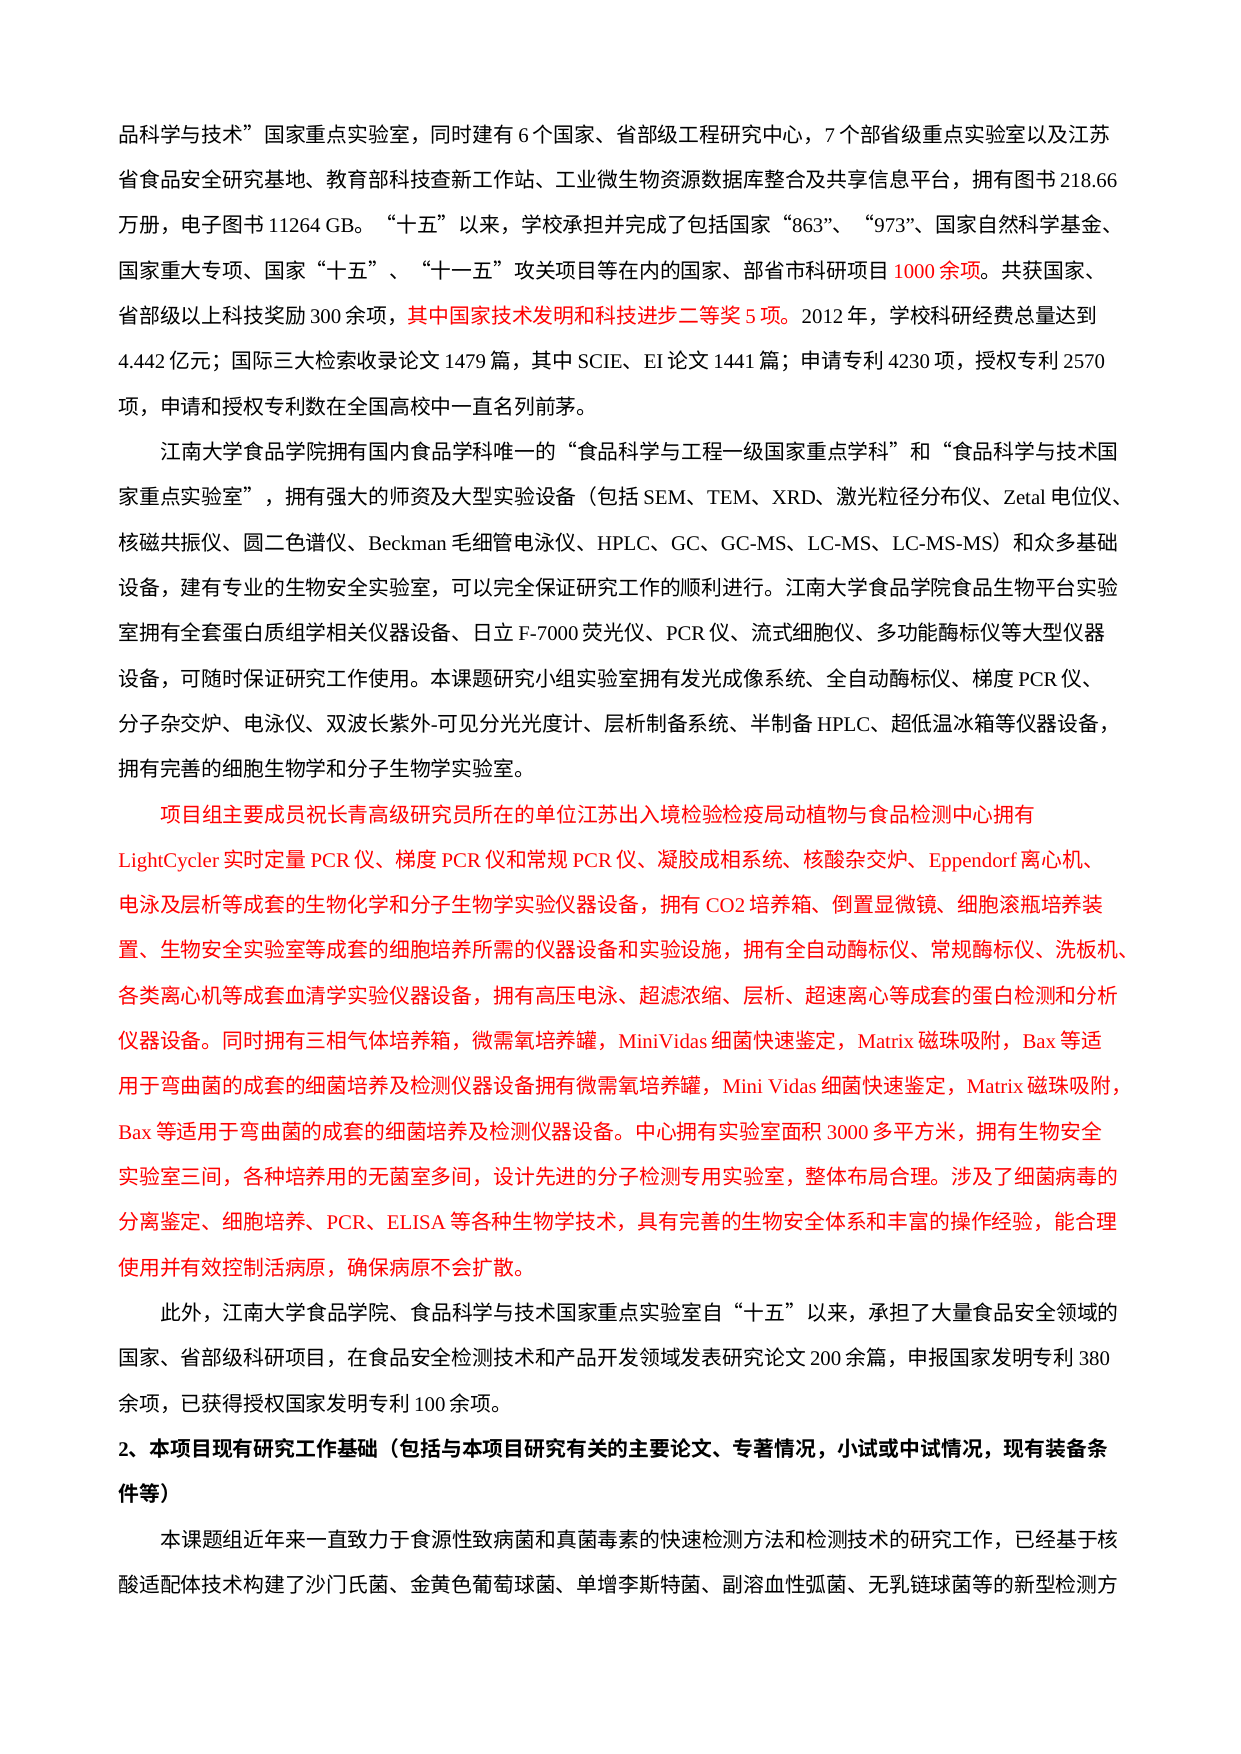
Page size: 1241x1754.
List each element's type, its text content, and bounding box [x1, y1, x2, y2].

text 品科学与技术”国家重点实验室，同时建有6个国家、省部级工程研究中心，7个部省级重点实验室以及江苏省食品安全研究基地、教育部科技查新工作站、工业微生物资源数据库整合及共享信息平台，拥有图书218.66万册，电子图书11264 GB。“十五”以来，学校承担并完成了包括国家“863”、“973”、国家自然科学基金、国家重大专项、国家“十五”、“十一五”攻关项目等在内的国家、部省市科研项目1000余项。共获国家、省部级以上科技奖励300余项，其中国家技术发明和科技进步二等奖5项。2012年，学校科研经费总量达到 4.442亿元；国际三大检索收录论文1479篇，其中SCIE、EI论文1441篇；申请专利4230项，授权专利2570项，申请和授权专利数在全国高校中一直名列前茅。 [118, 118, 1122, 420]
text 本课题组近年来一直致力于食源性致病菌和真菌毒素的快速检测方法和检测技术的研究工作，已经基于核酸适配体技术构建了沙门氏菌、金黄色葡萄球菌、单增李斯特菌、副溶血性弧菌、无乳链球菌等的新型检测方 [118, 1523, 1122, 1598]
text 2、本项目现有研究工作基础（包括与本项目研究有关的主要论文、专著情况，小试或中试情况，现有装备条件等） [118, 1432, 1122, 1508]
text 项目组主要成员祝长青高级研究员所在的单位江苏出入境检验检疫局动植物与食品检测中心拥有LightCycler实时定量PCR仪、梯度PCR仪和常规PCR仪、凝胶成相系统、核酸杂交炉、Eppendorf离心机、电泳及层析等成套的生物化学和分子生物学实验仪器设备，拥有CO2培养箱、倒置显微镜、细胞滚瓶培养装置、生物安全实验室等成套的细胞培养所需的仪器设备和实验设施，拥有全自动酶标仪、常规酶标仪、洗板机、各类离心机等成套血清学实验仪器设备，拥有高压电泳、超滤浓缩、层析、超速离心等成套的蛋白检测和分析仪器设备。同时拥有三相气体培养箱，微需氧培养罐，MiniVidas细菌快速鉴定，Matrix磁珠吸附，Bax等适用于弯曲菌的成套的细菌培养及检测仪器设备拥有微需氧培养罐，Mini Vidas细菌快速鉴定，Matrix磁珠吸附，Bax等适用于弯曲菌的成套的细菌培养及检测仪器设备。中心拥有实验室面积3000多平方米，拥有生物安全实验室三间，各种培养用的无菌室多间，设计先进的分子检测专用实验室，整体布局合理。涉及了细菌病毒的分离鉴定、细胞培养、PCR、ELISA等各种生物学技术，具有完善的生物安全体系和丰富的操作经验，能合理使用并有效控制活病原，确保病原不会扩散。 [118, 798, 1122, 1281]
text 此外，江南大学食品学院、食品科学与技术国家重点实验室自“十五”以来，承担了大量食品安全领域的国家、省部级科研项目，在食品安全检测技术和产品开发领域发表研究论文200余篇，申报国家发明专利380余项，已获得授权国家发明专利100余项。 [118, 1296, 1122, 1417]
text 江南大学食品学院拥有国内食品学科唯一的“食品科学与工程一级国家重点学科”和“食品科学与技术国家重点实验室”，拥有强大的师资及大型实验设备（包括SEM、TEM、XRD、激光粒径分布仪、Zetal电位仪、核磁共振仪、圆二色谱仪、Beckman毛细管电泳仪、HPLC、GC、GC-MS、LC-MS、LC-MS-MS）和众多基础设备，建有专业的生物安全实验室，可以完全保证研究工作的顺利进行。江南大学食品学院食品生物平台实验室拥有全套蛋白质组学相关仪器设备、日立F-7000荧光仪、PCR仪、流式细胞仪、多功能酶标仪等大型仪器设备，可随时保证研究工作使用。本课题研究小组实验室拥有发光成像系统、全自动酶标仪、梯度PCR仪、分子杂交炉、电泳仪、双波长紫外-可见分光光度计、层析制备系统、半制备HPLC、超低温冰箱等仪器设备，拥有完善的细胞生物学和分子生物学实验室。 [118, 435, 1122, 783]
